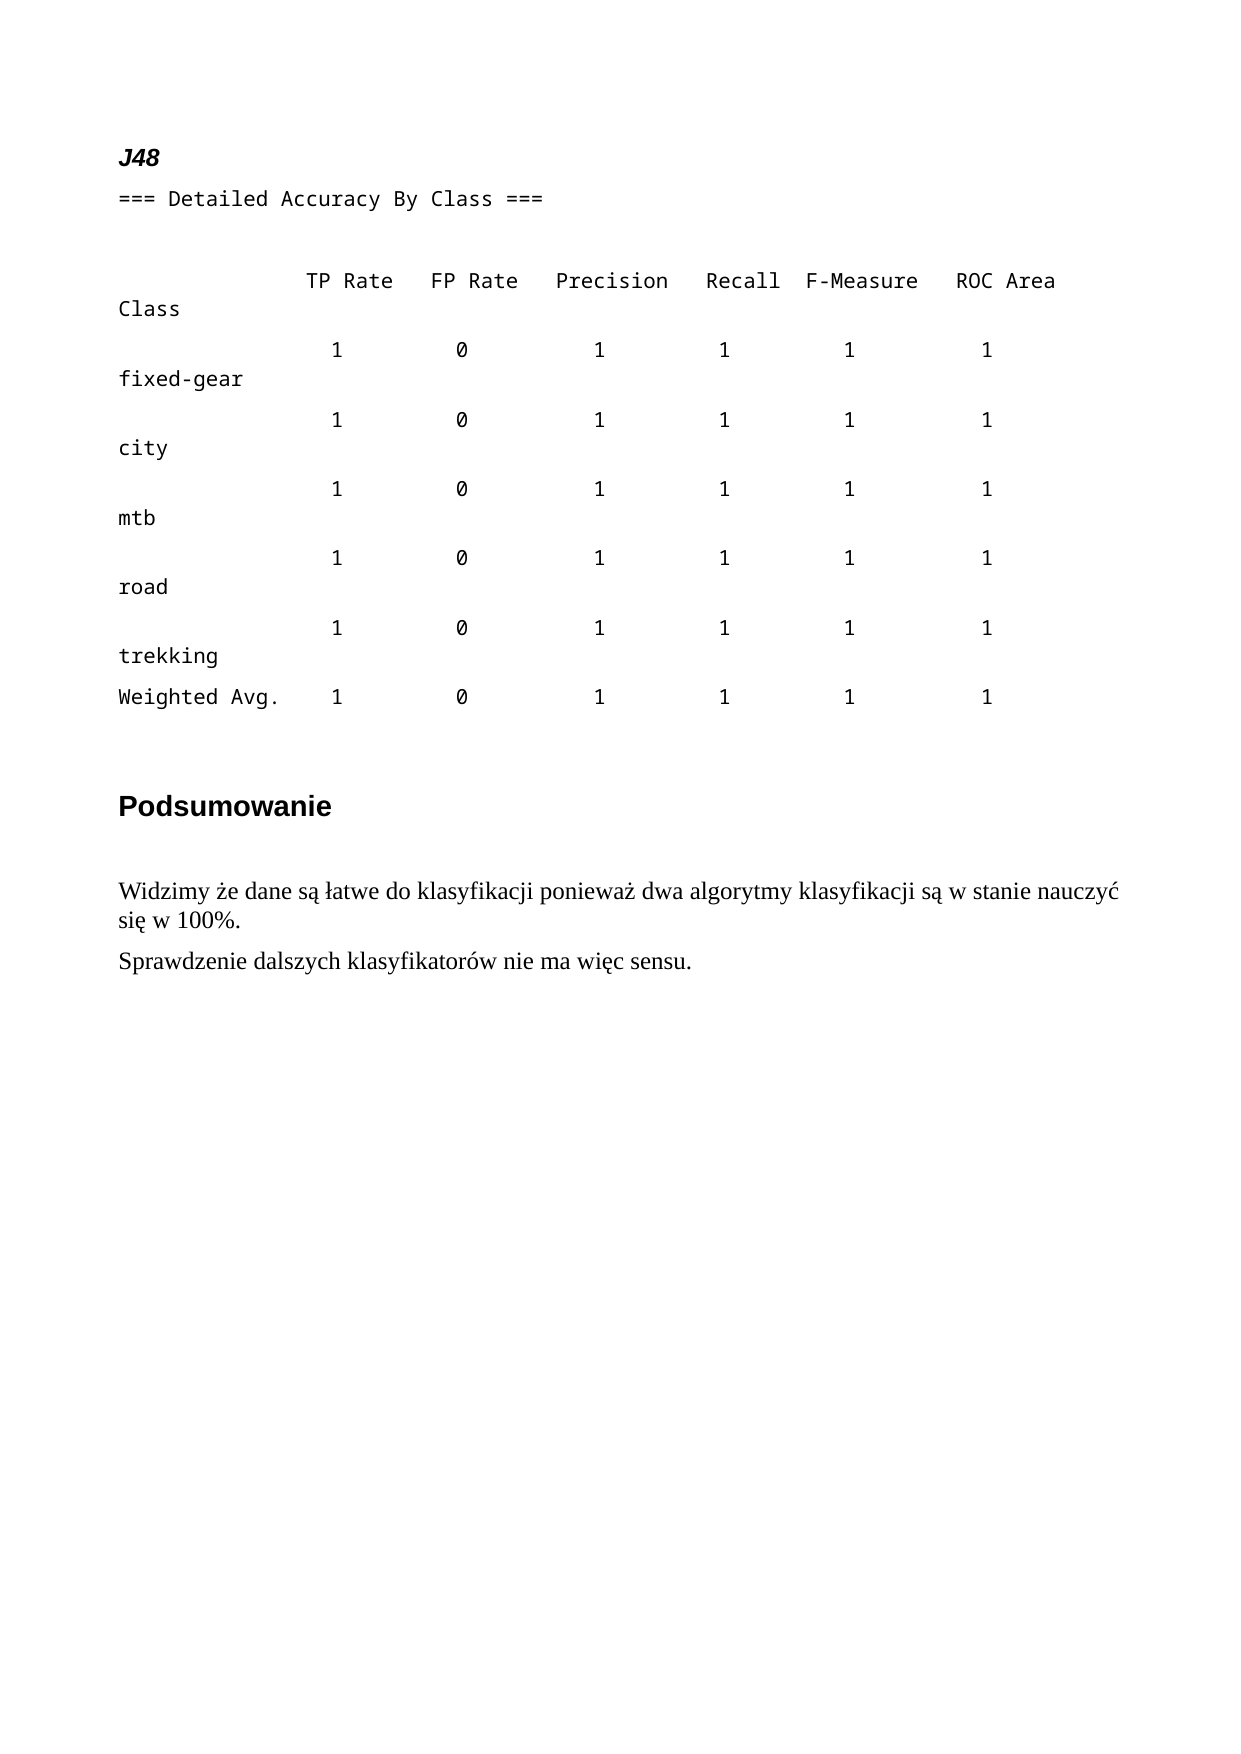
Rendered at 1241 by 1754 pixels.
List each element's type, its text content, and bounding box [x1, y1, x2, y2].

text Sprawdzenie dalszych klasyfikatorów nie ma więc sensu. [118, 946, 1122, 975]
subtitle J48 [118, 143, 1122, 172]
text 1 0 1 1 1 1 trekking [118, 613, 1122, 670]
text Weighted Avg. 1 0 1 1 1 1 [118, 682, 1122, 711]
subtitle Podsumowanie [118, 789, 1122, 823]
text TP Rate FP Rate Precision Recall F-Measure ROC Area Class [118, 266, 1122, 323]
text 1 0 1 1 1 1 city [118, 405, 1122, 462]
text === Detailed Accuracy By Class === [118, 184, 1122, 213]
text 1 0 1 1 1 1 road [118, 543, 1122, 600]
text 1 0 1 1 1 1 fixed-gear [118, 335, 1122, 392]
text Widzimy że dane są łatwe do klasyfikacji ponieważ dwa algorytmy klasyfikacji są w stanie nauczyć się w 100%. [118, 876, 1122, 934]
text 1 0 1 1 1 1 mtb [118, 474, 1122, 531]
